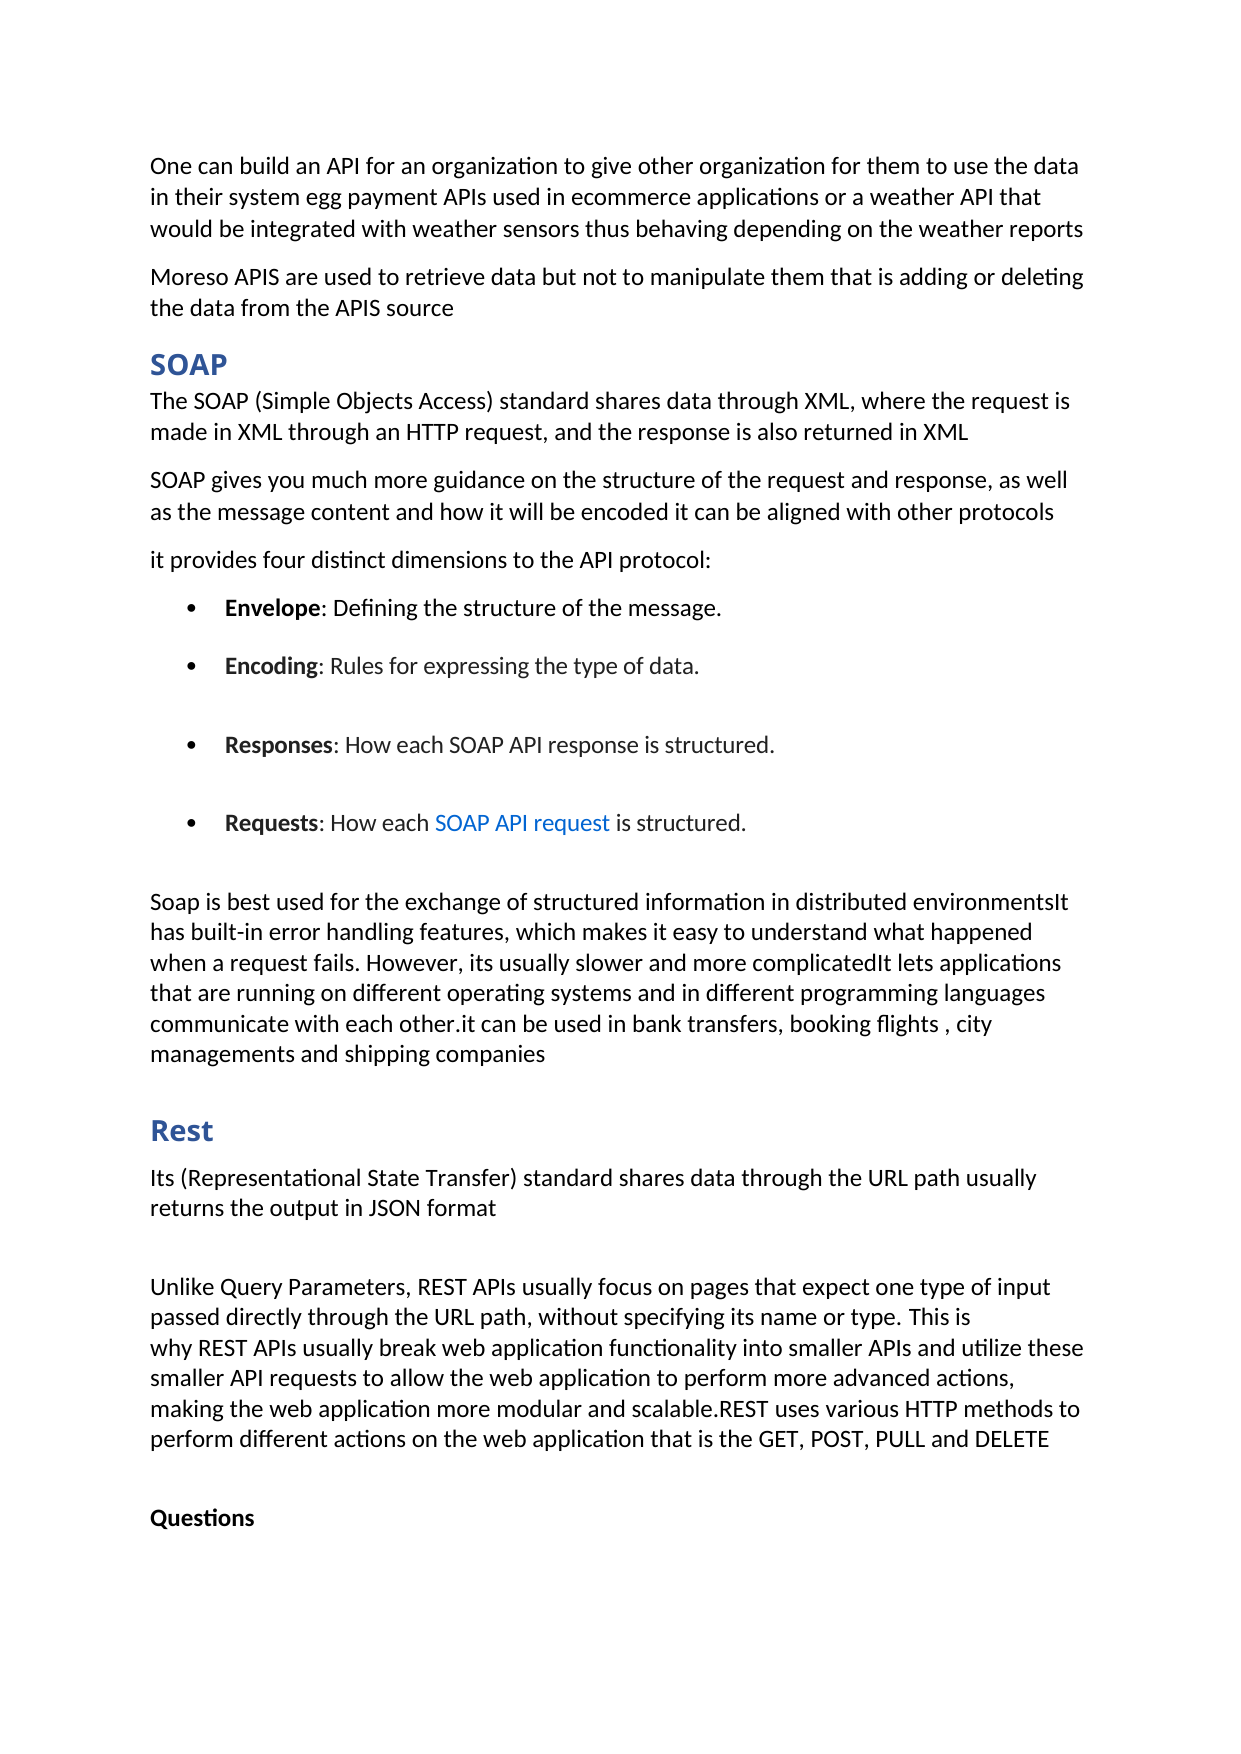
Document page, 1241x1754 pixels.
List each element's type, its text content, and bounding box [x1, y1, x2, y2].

text Its (Representational State Transfer) standard shares data through the URL path usually returns the output in JSON format [150, 1162, 1090, 1223]
list Envelope: Defining the structure of the message. [187, 592, 1090, 622]
list Encoding: Rules for expressing the type of data. [187, 650, 1090, 681]
subtitle Rest [150, 1110, 1090, 1150]
list Requests: How each SOAP API request is structured. [187, 807, 1090, 838]
list Responses: How each SOAP API response is structured. [187, 729, 1090, 759]
subtitle SOAP [150, 344, 1090, 384]
text Questions [150, 1502, 1090, 1532]
text Soap is best used for the exchange of structured information in distributed environmentsIt has built-in error handling features, which makes it easy to understand what happened when a request fails. However, its usually slower and more complicatedIt lets applications that are running on different operating systems and in different programming languages communicate with each other.it can be used in bank transfers, booking flights , city managements and shipping companies [150, 886, 1090, 1069]
text SOAP gives you much more guidance on the structure of the request and response, as well as the message content and how it will be encoded it can be aligned with other protocols [150, 464, 1090, 526]
text The SOAP (Simple Objects Access) standard shares data through XML, where the request is made in XML through an HTTP request, and the response is also returned in XML [150, 385, 1090, 447]
text Moreso APIS are used to retrieve data but not to manipulate them that is adding or deleting the data from the APIS source [150, 261, 1090, 323]
text One can build an API for an organization to give other organization for them to use the data in their system egg payment APIs used in ecommerce applications or a weather API that would be integrated with weather sensors thus behaving depending on the weather reports [150, 150, 1090, 243]
text Unlike Query Parameters, REST APIs usually focus on pages that expect one type of input passed directly through the URL path, without specifying its name or type. This is why REST APIs usually break web application functionality into smaller APIs and utilize these smaller API requests to allow the web application to perform more advanced actions, making the web application more modular and scalable.REST uses various HTTP methods to perform different actions on the web application that is the GET, POST, PULL and DELETE [150, 1271, 1090, 1454]
text it provides four distinct dimensions to the API protocol: [150, 544, 1090, 574]
